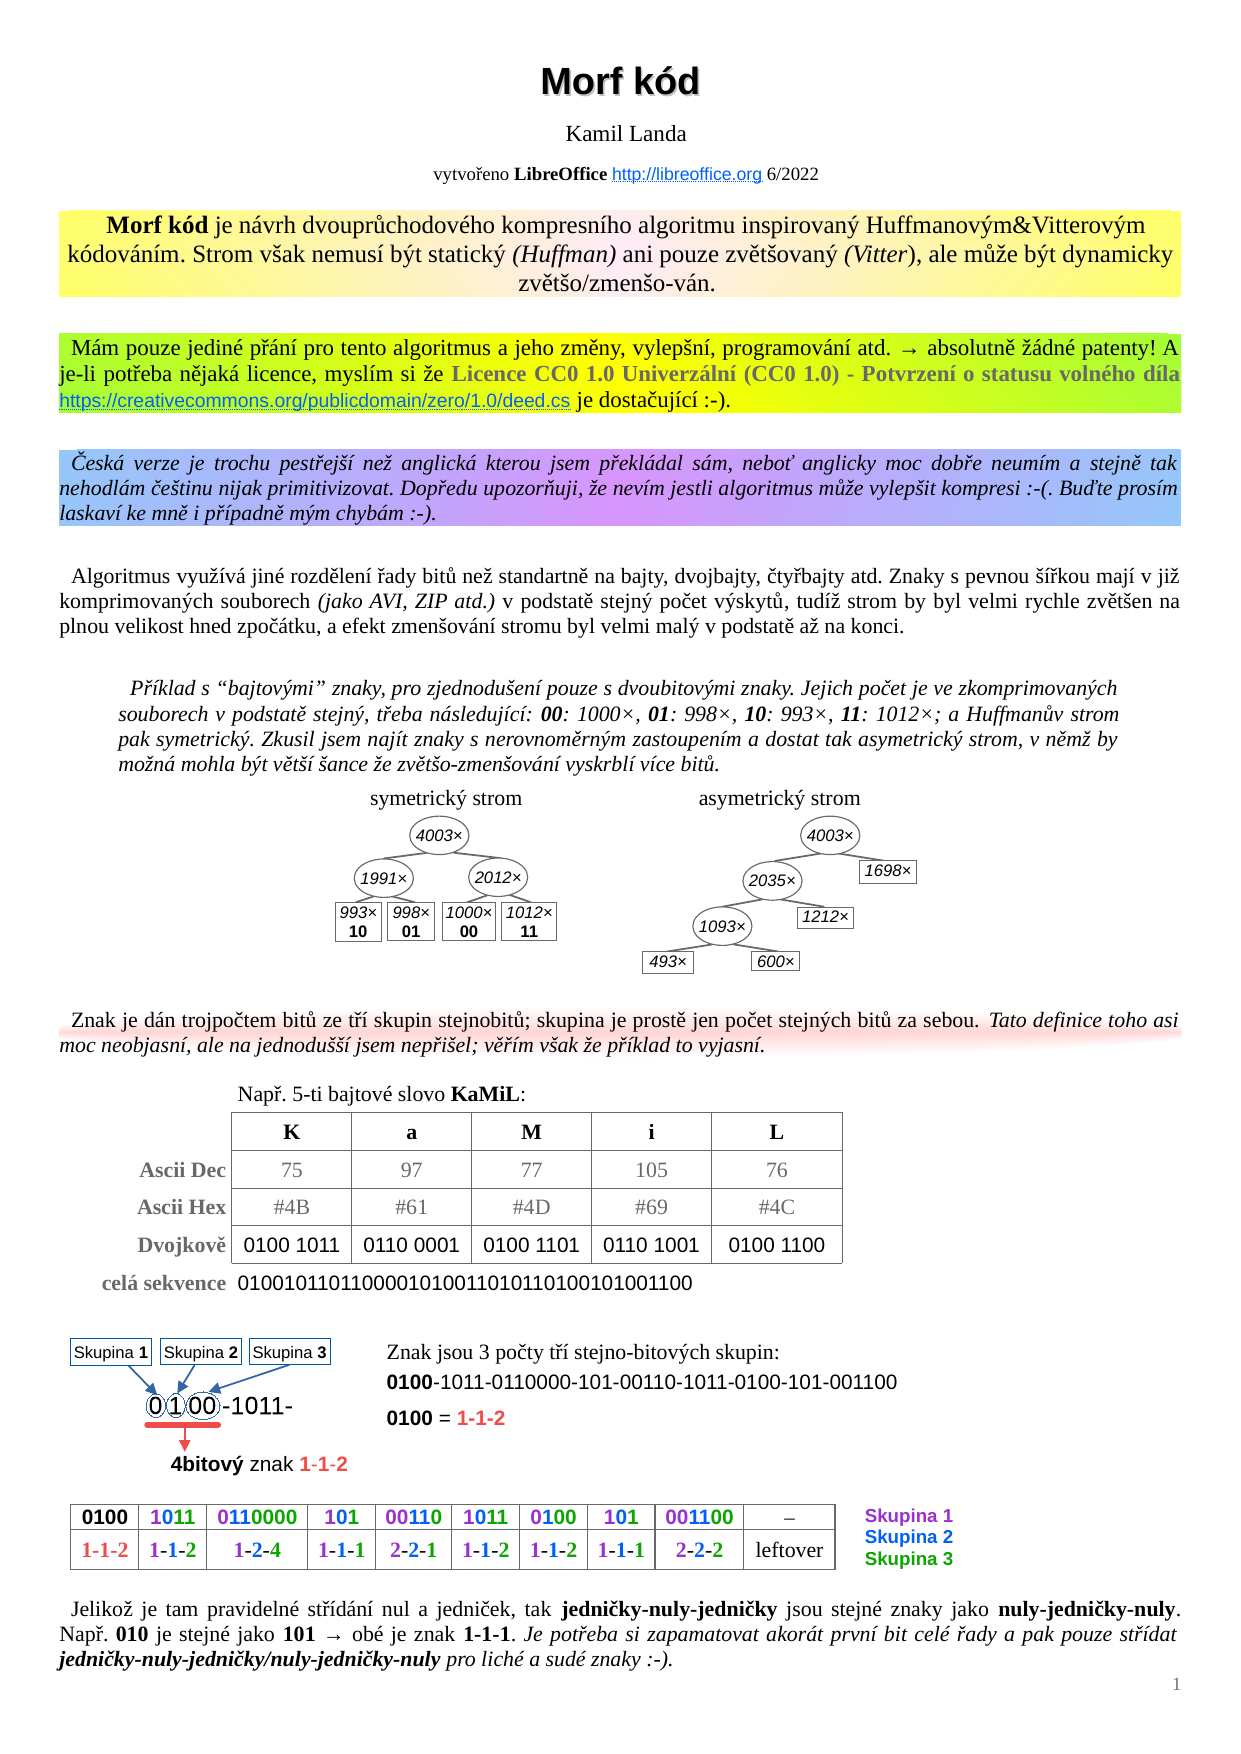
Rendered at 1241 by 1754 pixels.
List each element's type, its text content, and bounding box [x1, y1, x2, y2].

table_header 101 [588, 1505, 654, 1529]
text 0100 = 1-1-2 [59, 1406, 1181, 1429]
table_cell 1-2-4 [207, 1530, 307, 1569]
table_cell 105 [592, 1151, 711, 1187]
table_header Skupina 1 Skupina 2 Skupina 3 [836, 1505, 968, 1569]
text Česká verze je trochu pestřejší než anglická kterou jsem překládal sám, neboť anglicky moc dobře neumím a stejně tak nehodlám češtinu nijak primitivizovat. Dopředu upozorňuji, že nevím jestli algoritmus může vylepšit kompresi :-(. Buďte prosím laskaví ke mně i případně mým chybám :-). [59, 450, 1181, 526]
table_header 0110000 [207, 1505, 307, 1529]
table_cell 1-1-1 [308, 1530, 375, 1569]
table_cell 75 [232, 1151, 351, 1187]
table_header 101 [308, 1505, 375, 1529]
text vytvořeno LibreOffice http://libreoffice.org 6/2022 [59, 163, 1181, 184]
text [59, 1370, 150, 1394]
table_cell 0100101101100001010011010110100101001100 [232, 1264, 842, 1301]
table_header 1011 [452, 1505, 519, 1529]
table_cell 1-1-2 [452, 1530, 519, 1569]
table_header symetrický strom [286, 782, 606, 813]
table_cell 97 [352, 1151, 471, 1187]
text Kamil Landa [59, 119, 1181, 146]
table_cell M [472, 1113, 591, 1150]
text Znak je dán trojpočtem bitů ze tří skupin stejnobitů; skupina je prostě jen počet stejných bitů za sebou. Tato definice toho asi moc neobjasní, ale na jednodušší jsem nepřišel; věřím však že příklad to vyjasní. [59, 1007, 1181, 1058]
table_header 0100 [520, 1505, 587, 1529]
table_header [60, 1075, 231, 1112]
table_cell L [712, 1113, 842, 1150]
table_header 001100 [656, 1505, 743, 1529]
text Morf kód je návrh dvouprůchodového kompresního algoritmu inspirovaný Huffmanovým&Vitterovým kódováním. Strom však nemusí být statický (Huffman) ani pouze zvětšovaný (Vitter), ale může být dynamicky zvětšo/zmenšo-ván. [59, 211, 1181, 297]
subtitle Morf kód [59, 59, 1181, 103]
table_cell 76 [712, 1151, 842, 1187]
table_header asymetrický strom [606, 782, 954, 813]
table_header 0100 [71, 1505, 138, 1529]
text Algoritmus využívá jiné rozdělení řady bitů než standartně na bajty, dvojbajty, čtyřbajty atd. Znaky s pevnou šířkou mají v již komprimovaných souborech (jako AVI, ZIP atd.) v podstatě stejný počet výskytů, tudíž strom by byl velmi rychle zvětšen na plnou velikost hned zpočátku, a efekt zmenšování stromu byl velmi malý v podstatě až na konci. [59, 563, 1181, 638]
table_cell [286, 813, 606, 976]
table_cell Dvojkově [60, 1226, 231, 1263]
table_cell 0100 1100 [712, 1226, 842, 1263]
table_cell 1-1-2 [520, 1530, 587, 1569]
table_cell #4C [712, 1189, 842, 1225]
table_cell #69 [592, 1189, 711, 1225]
table_header 1011 [139, 1505, 206, 1529]
text 0100-1011-0110000-101-00110-1011-0100-101-001100 [221, 1370, 1181, 1394]
table_cell 1-1-2 [71, 1530, 138, 1569]
table_cell 0110 0001 [352, 1226, 471, 1263]
text [179, 1370, 267, 1394]
table_cell celá sekvence [60, 1264, 231, 1301]
table_cell #61 [352, 1189, 471, 1225]
table_cell K [232, 1113, 351, 1150]
text Příklad s “bajtovými” znaky, pro zjednodušení pouze s dvoubitovými znaky. Jejich počet je ve zkomprimovaných souborech v podstatě stejný, třeba následující: 00: 1000×, 01: 998×, 10: 993×, 11: 1012×; a Huffmanův strom pak symetrický. Zkusil jsem najít znaky s nerovnoměrným zastoupením a dostat tak asymetrický strom, v němž by možná mohla být větší šance že zvětšo-zmenšování vyskrblí více bitů. [118, 675, 1122, 776]
table_cell i [592, 1113, 711, 1150]
text Mám pouze jediné přání pro tento algoritmus a jeho změny, vylepšní, programování atd. → absolutně žádné patenty! A je-li potřeba nějaká licence, myslím si že Licence CC0 1.0 Univerzální (CC0 1.0) - Potvrzení o statusu volného díla https://creativecommons.org/publicdomain/zero/1.0/deed.cs je dostačující :-). [59, 334, 1181, 413]
table_cell #4B [232, 1189, 351, 1225]
table_cell 77 [472, 1151, 591, 1187]
table_cell 1-1-1 [588, 1530, 654, 1569]
table_cell 0100 1011 [232, 1226, 351, 1263]
text [135, 1370, 189, 1394]
table_cell [60, 1113, 231, 1150]
table_cell leftover [744, 1530, 834, 1569]
text Znak jsou 3 počty tří stejno-bitových skupin: [331, 1339, 1181, 1364]
table_cell 2-2-1 [376, 1530, 451, 1569]
table_cell Ascii Hex [60, 1189, 231, 1225]
table_cell 1-1-2 [139, 1530, 206, 1569]
table_cell 2-2-2 [656, 1530, 743, 1569]
table_cell 0100 1101 [472, 1226, 591, 1263]
table_header 00110 [376, 1505, 451, 1529]
table_cell a [352, 1113, 471, 1150]
table_header – [744, 1505, 834, 1529]
table_cell Ascii Dec [60, 1151, 231, 1187]
table_cell #4D [472, 1189, 591, 1225]
text Jelikož je tam pravidelné střídání nul a jedniček, tak jedničky-nuly-jedničky jsou stejné znaky jako nuly-jedničky-nuly. Např. 010 je stejné jako 101 → obé je znak 1-1-1. Je potřeba si zapamatovat akorát první bit celé řady a pak pouze střídat jedničky-nuly-jedničky/nuly-jedničky-nuly pro liché a sudé znaky :-). [59, 1596, 1181, 1671]
table_cell 0110 1001 [592, 1226, 711, 1263]
table_cell [606, 813, 954, 976]
table_header Např. 5-ti bajtové slovo KaMiL: [232, 1075, 842, 1112]
